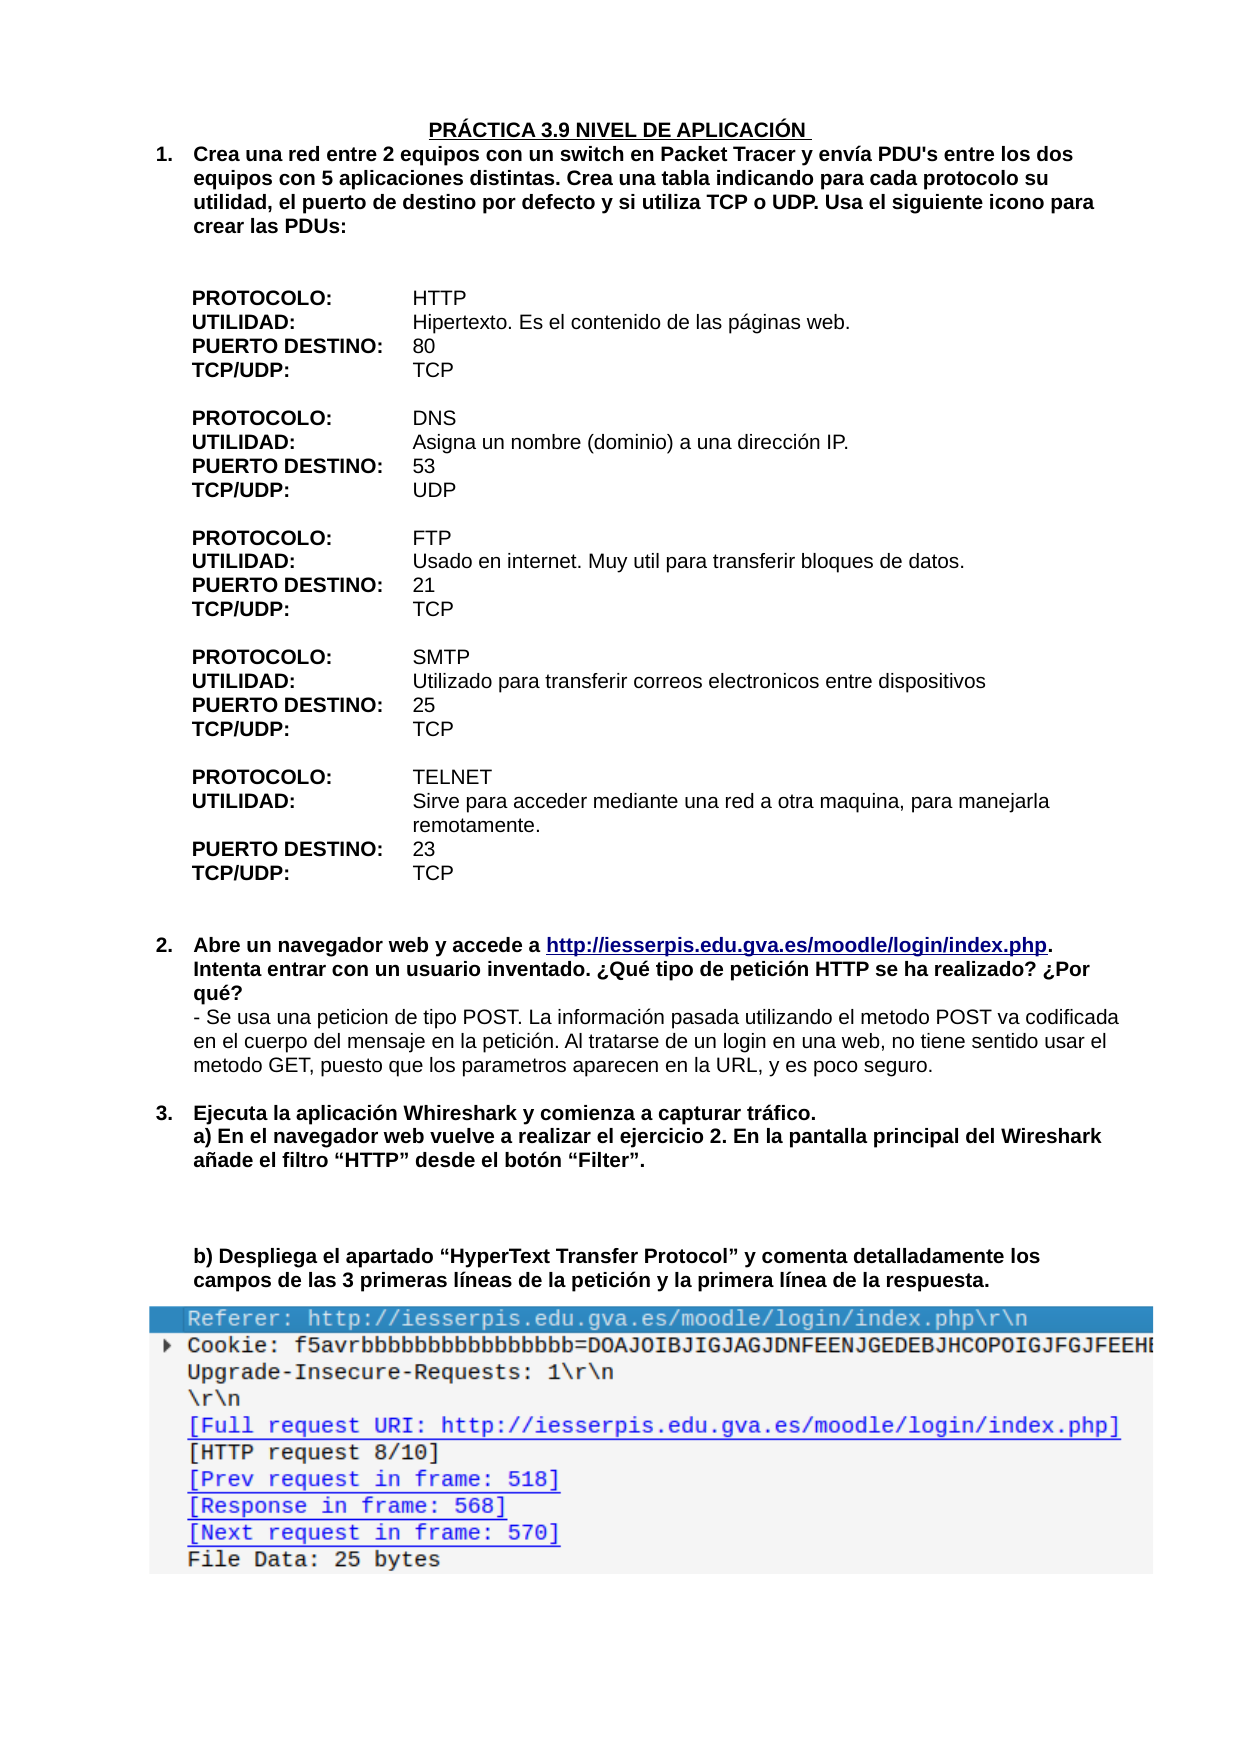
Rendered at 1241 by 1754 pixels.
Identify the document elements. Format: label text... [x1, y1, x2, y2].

text TCP/UDP: TCP [118, 861, 1122, 885]
text TCP/UDP: TCP [118, 597, 1122, 621]
text PUERTO DESTINO: 25 [118, 693, 1122, 717]
list a) En el navegador web vuelve a realizar el ejercicio 2. En la pantalla principal del Wireshark añade el filtro “HTTP” desde el botón “Filter”. [156, 1124, 1122, 1172]
list - Se usa una peticion de tipo POST. La información pasada utilizando el metodo POST va codificada en el cuerpo del mensaje en la petición. Al tratarse de un login en una web, no tiene sentido usar el metodo GET, puesto que los parametros aparecen en la URL, y es poco seguro. [156, 1004, 1122, 1076]
text UTILIDAD: Utilizado para transferir correos electronicos entre dispositivos [118, 669, 1122, 693]
text UTILIDAD: Hipertexto. Es el contenido de las páginas web. [118, 310, 1122, 334]
text TCP/UDP: TCP [118, 717, 1122, 741]
text PROTOCOLO: FTP [118, 525, 1122, 549]
text PROTOCOLO: TELNET [118, 765, 1122, 789]
text PRÁCTICA 3.9 NIVEL DE APLICACIÓN [118, 118, 1122, 142]
text UTILIDAD: Asigna un nombre (dominio) a una dirección IP. [118, 429, 1122, 453]
text PROTOCOLO: SMTP [118, 645, 1122, 669]
list b) Despliega el apartado “HyperText Transfer Protocol” y comenta detalladamente los campos de las 3 primeras líneas de la petición y la primera línea de la respuesta. [156, 1244, 1122, 1292]
list Ejecuta la aplicación Whireshark y comienza a capturar tráfico. [156, 1100, 1122, 1124]
text TCP/UDP: TCP [118, 358, 1122, 382]
text UTILIDAD: Sirve para acceder mediante una red a otra maquina, para manejarla remotamente. [118, 789, 1122, 837]
text PROTOCOLO: HTTP [118, 286, 1122, 310]
text TCP/UDP: UDP [118, 477, 1122, 501]
text UTILIDAD: Usado en internet. Muy util para transferir bloques de datos. [118, 549, 1122, 573]
text PUERTO DESTINO: 80 [118, 334, 1122, 358]
text PROTOCOLO: DNS [118, 406, 1122, 429]
picture [149, 1306, 1154, 1574]
text PUERTO DESTINO: 53 [118, 453, 1122, 477]
text PUERTO DESTINO: 23 [118, 837, 1122, 861]
list Abre un navegador web y accede a http://iesserpis.edu.gva.es/moodle/login/index.php. Intenta entrar con un usuario inventado. ¿Qué tipo de petición HTTP se ha realizado? ¿Por qué? [156, 933, 1122, 1004]
list Crea una red entre 2 equipos con un switch en Packet Tracer y envía PDU's entre los dos equipos con 5 aplicaciones distintas. Crea una tabla indicando para cada protocolo su utilidad, el puerto de destino por defecto y si utiliza TCP o UDP. Usa el siguiente icono para crear las PDUs: [156, 142, 1122, 238]
text PUERTO DESTINO: 21 [118, 573, 1122, 597]
